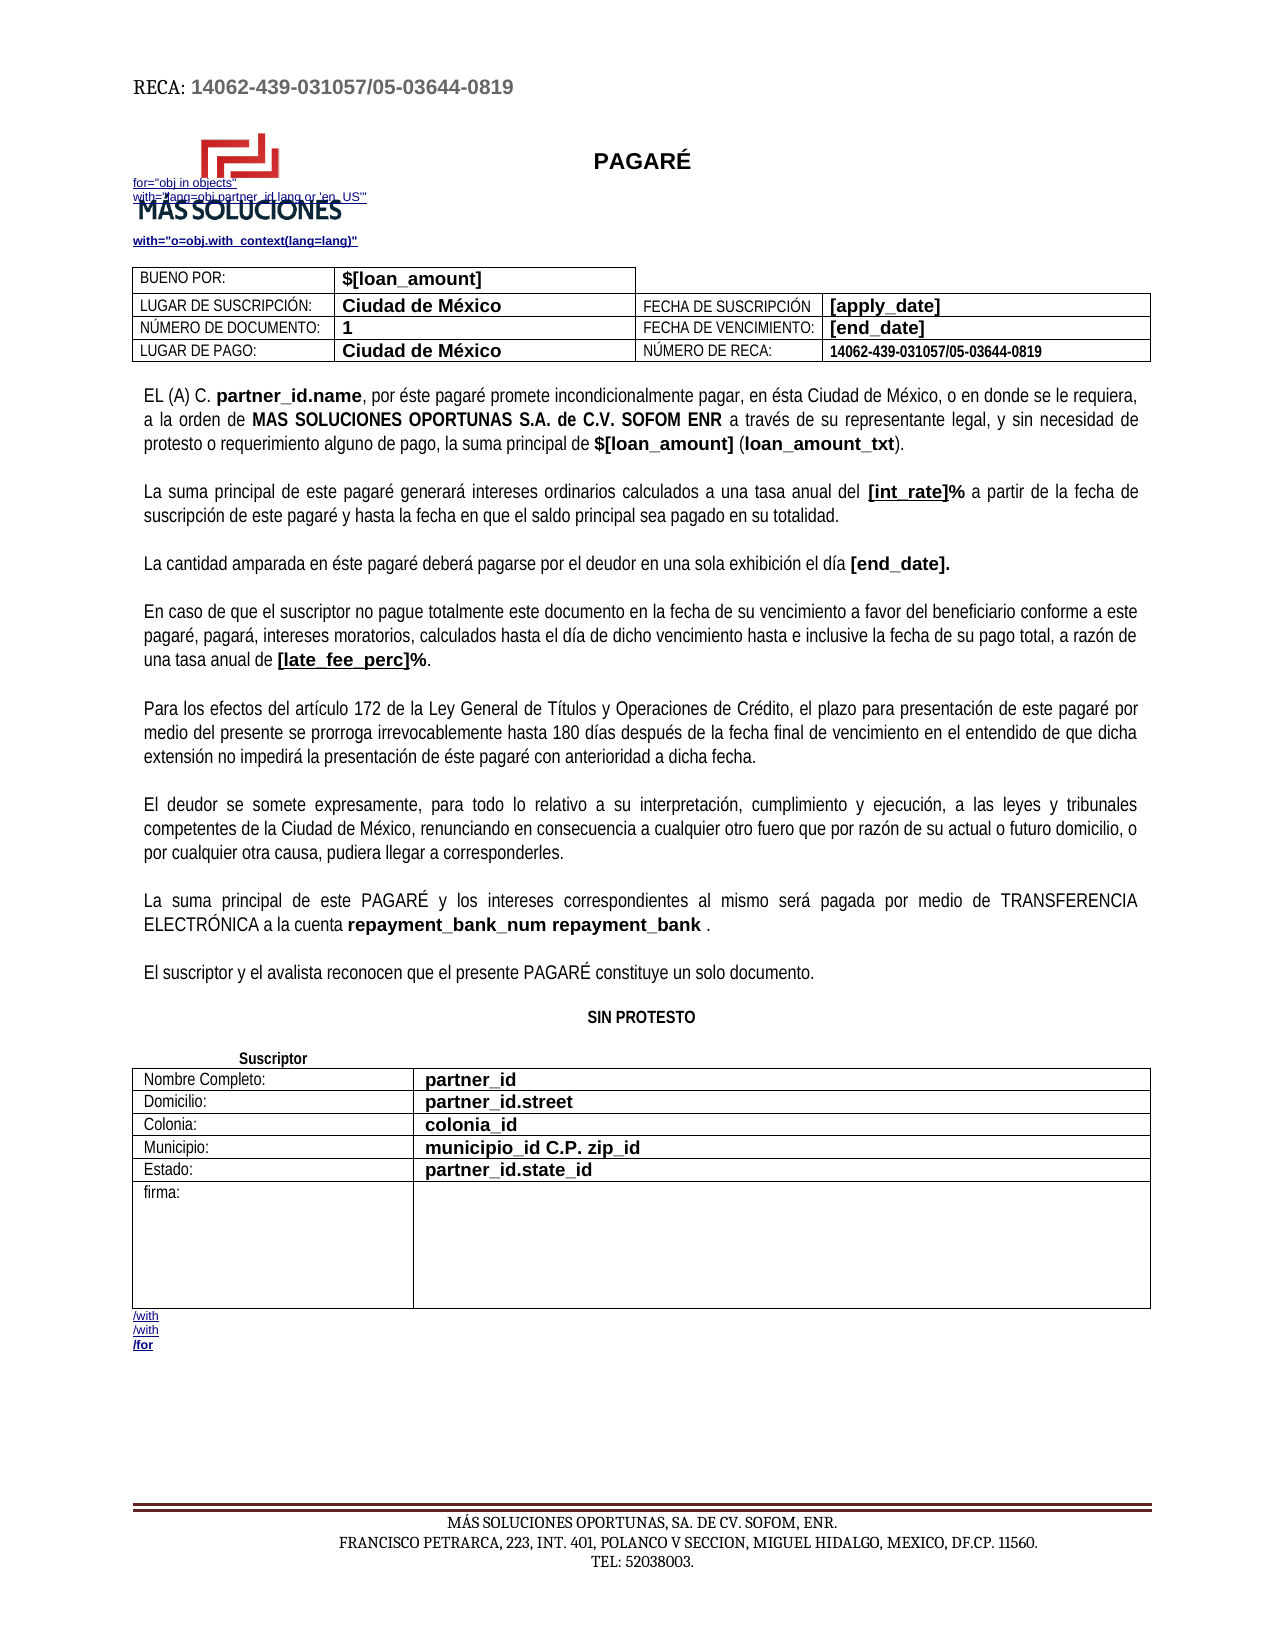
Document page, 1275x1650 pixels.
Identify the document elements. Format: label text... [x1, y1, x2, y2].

picture [132, 128, 347, 229]
table_cell municipio_id C.P. zip_id [414, 1136, 1150, 1158]
table_cell Domicilio: [133, 1091, 413, 1113]
table_cell NÚMERO DE RECA: [636, 340, 822, 361]
text with="o=obj.with_context(lang=lang)" [133, 233, 1152, 248]
table_cell partner_id.street [414, 1091, 1150, 1113]
table_cell Ciudad de México [335, 340, 635, 361]
table_header [133, 248, 335, 267]
table_header [636, 248, 823, 267]
text /with [133, 1308, 1152, 1323]
text /for [133, 1337, 1152, 1352]
table_cell Nombre Completo: [133, 1069, 413, 1090]
table_cell LUGAR DE PAGO: [133, 340, 334, 361]
table_cell NÚMERO DE DOCUMENTO: [133, 317, 334, 338]
table_cell FECHA DE VENCIMIENTO: [636, 317, 822, 338]
table_cell BUENO POR: [133, 268, 334, 293]
table_header [823, 248, 1151, 267]
table_header [414, 248, 636, 267]
table_cell EL (A) C. partner_id.name, por éste pagaré promete incondicionalmente pagar, en ésta Ciudad de México, o en donde se le requiera, a la orden de MAS SOLUCIONES OPORTUNAS S.A. de C.V. SOFOM ENR a través de su representante legal, y sin necesidad de protesto o requerimiento alguno de pago, la suma principal de $[loan_amount] (loan_amount_txt). La suma principal de este pagaré generará intereses ordinarios calculados a una tasa anual del [int_rate]% a partir de la fecha de suscripción de este pagaré y hasta la fecha en que el saldo principal sea pagado en su totalidad. La cantidad amparada en éste pagaré deberá pagarse por el deudor en una sola exhibición el día [end_date]. En caso de que el suscriptor no pague totalmente este documento en la fecha de su vencimiento a favor del beneficiario conforme a este pagaré, pagará, intereses moratorios, calculados hasta el día de dicho vencimiento hasta e inclusive la fecha de su pago total, a razón de una tasa anual de [late_fee_perc]%. Para los efectos del artículo 172 de la Ley General de Títulos y Operaciones de Crédito, el plazo para presentación de este pagaré por medio del presente se prorroga irrevocablemente hasta 180 días después de la fecha final de vencimiento en el entendido de que dicha extensión no impedirá la presentación de éste pagaré con anterioridad a dicha fecha. El deudor se somete expresamente, para todo lo relativo a su interpretación, cumplimiento y ejecución, a las leyes y tribunales competentes de la Ciudad de México, renunciando en consecuencia a cualquier otro fuero que por razón de su actual o futuro domicilio, o por cualquier otra causa, pudiera llegar a corresponderles. La suma principal de este PAGARÉ y los intereses correspondientes al mismo será pagada por medio de TRANSFERENCIA ELECTRÓNICA a la cuenta repayment_bank_num repayment_bank . El suscriptor y el avalista reconocen que el presente PAGARÉ constituye un solo documento. SIN PROTESTO [133, 362, 1151, 1048]
table_cell [end_date] [823, 317, 1150, 338]
text /with [133, 1323, 1152, 1337]
table_cell [823, 267, 1151, 293]
table_cell [apply_date] [823, 294, 1150, 316]
table_cell [636, 267, 823, 293]
table_cell Estado: [133, 1159, 413, 1181]
text with="lang=obj.partner_id.lang or 'en_US'" [347, 190, 1152, 204]
table_cell LUGAR DE SUSCRIPCIÓN: [133, 294, 334, 316]
table_cell $[loan_amount] [335, 268, 635, 293]
text PAGARÉ [347, 148, 1152, 174]
table_cell partner_id [414, 1069, 1150, 1090]
table_cell Suscriptor [133, 1049, 413, 1068]
table_cell Ciudad de México [335, 294, 635, 316]
text for="obj in objects" [347, 176, 1152, 190]
table_cell 14062-439-031057/05-03644-0819 [823, 340, 1150, 361]
table_cell Municipio: [133, 1136, 413, 1158]
table_cell firma: [133, 1182, 413, 1307]
table_cell colonia_id [414, 1114, 1150, 1135]
table_cell partner_id.state_id [414, 1159, 1150, 1181]
table_cell Colonia: [133, 1114, 413, 1135]
table_header [335, 248, 413, 267]
table_cell [414, 1182, 1150, 1307]
table_cell FECHA DE SUSCRIPCIÓN [636, 294, 822, 316]
table_cell 1 [335, 317, 635, 338]
table_cell [414, 1049, 1151, 1068]
